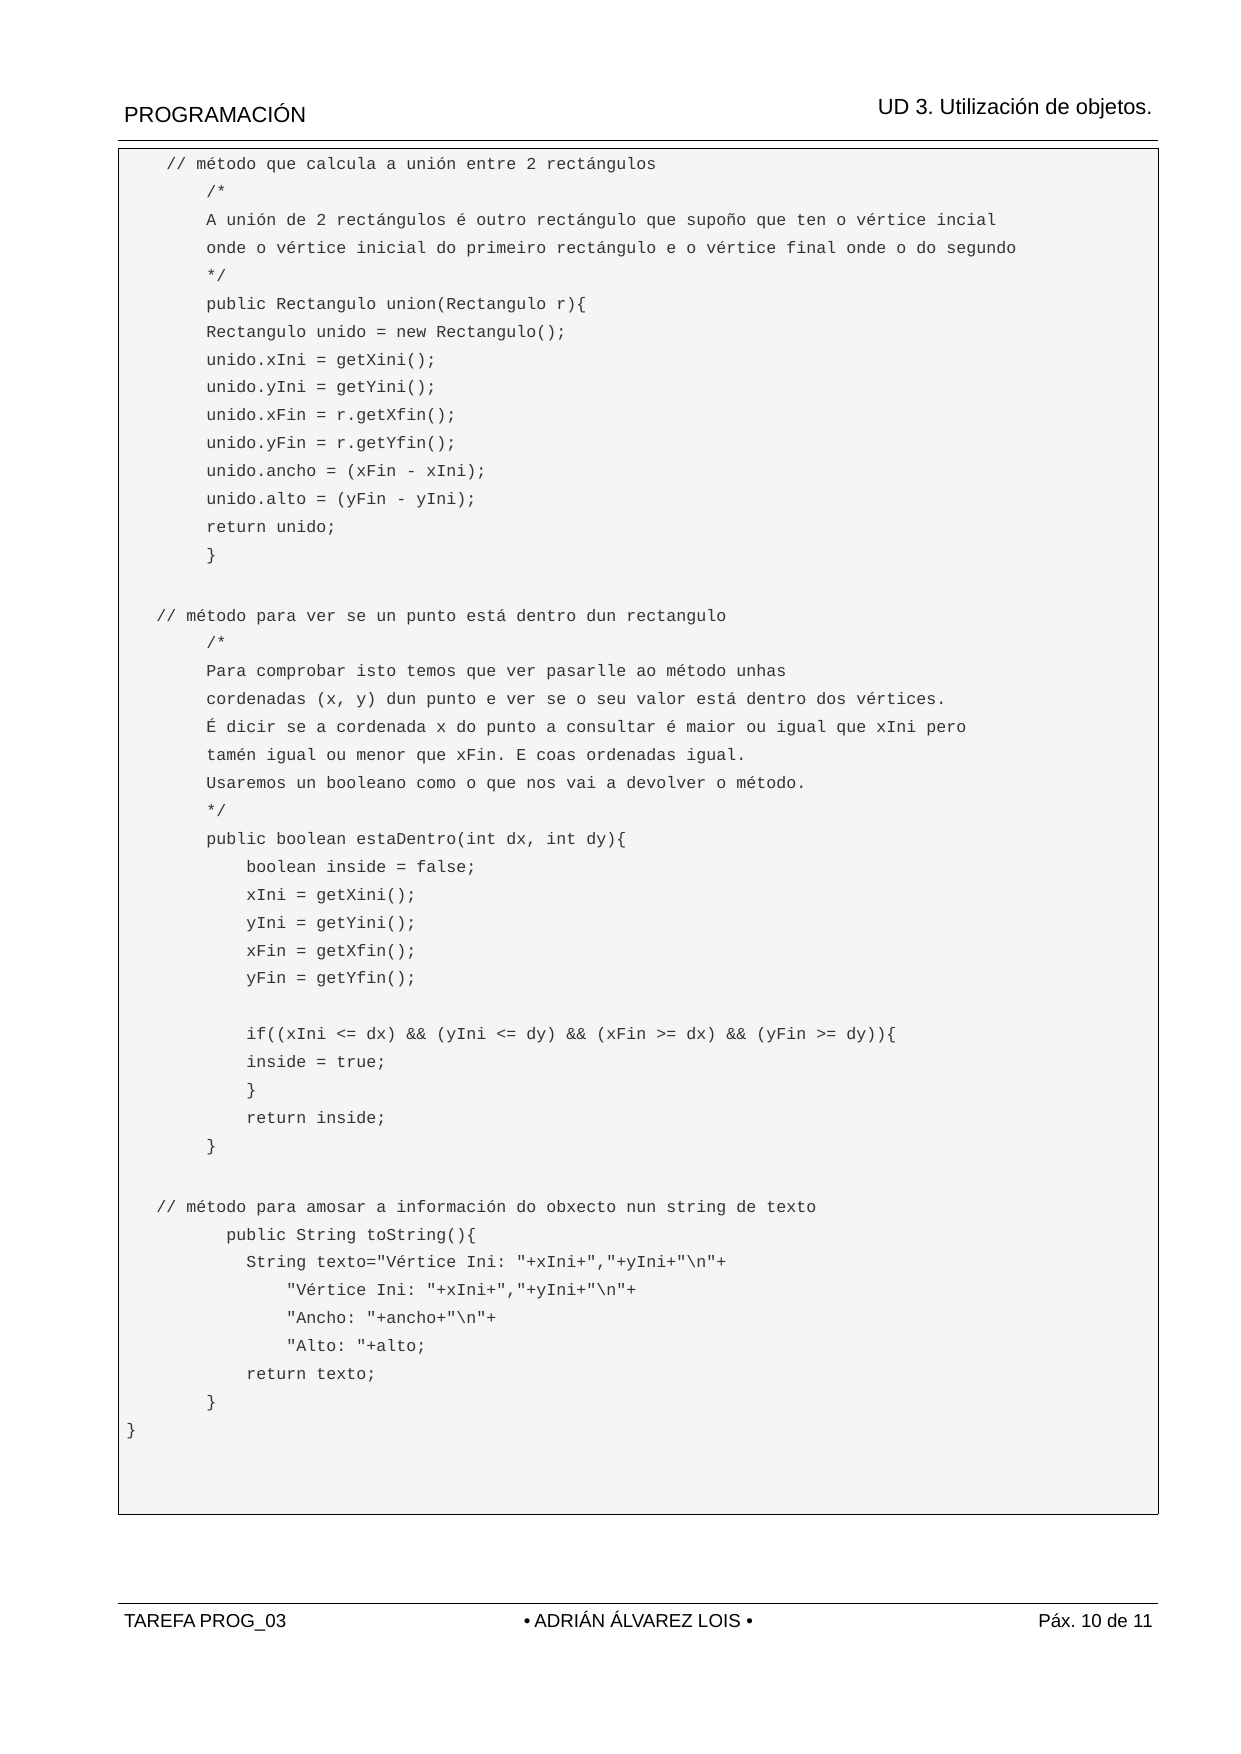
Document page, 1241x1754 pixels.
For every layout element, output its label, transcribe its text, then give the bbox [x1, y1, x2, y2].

text String texto="Vértice Ini: "+xIni+","+yIni+"\n"+ [119, 1246, 1158, 1273]
text É dicir se a cordenada x do punto a consultar é maior ou igual que xIni pero [119, 711, 1158, 738]
text */ [119, 259, 1158, 286]
text "Vértice Ini: "+xIni+","+yIni+"\n"+ [119, 1274, 1158, 1301]
text return inside; [119, 1102, 1158, 1128]
text // método para ver se un punto está dentro dun rectangulo [119, 599, 1158, 626]
text onde o vértice inicial do primeiro rectángulo e o vértice final onde o do segundo [119, 231, 1158, 258]
text public Rectangulo union(Rectangulo r){ [119, 287, 1158, 314]
text } [119, 1413, 1158, 1440]
text cordenadas (x, y) dun punto e ver se o seu valor está dentro dos vértices. [119, 683, 1158, 710]
text xIni = getXini(); [119, 878, 1158, 905]
text /* [119, 627, 1158, 654]
text boolean inside = false; [119, 850, 1158, 877]
text return texto; [119, 1358, 1158, 1384]
text return unido; [119, 511, 1158, 537]
text Para comprobar isto temos que ver pasarlle ao método unhas [119, 655, 1158, 682]
text // método que calcula a unión entre 2 rectángulos [119, 149, 1158, 174]
text yFin = getYfin(); [119, 962, 1158, 989]
text if((xIni <= dx) && (yIni <= dy) && (xFin >= dx) && (yFin >= dy)){ [119, 1018, 1158, 1045]
text A unión de 2 rectángulos é outro rectángulo que supoño que ten o vértice incial [119, 203, 1158, 230]
text tamén igual ou menor que xFin. E coas ordenadas igual. [119, 739, 1158, 766]
text yIni = getYini(); [119, 906, 1158, 933]
text unido.xFin = r.getXfin(); [119, 399, 1158, 426]
text } [119, 1129, 1158, 1156]
text xFin = getXfin(); [119, 934, 1158, 961]
text /* [119, 176, 1158, 202]
text */ [119, 794, 1158, 821]
text "Ancho: "+ancho+"\n"+ [119, 1302, 1158, 1329]
text public String toString(){ [119, 1218, 1158, 1245]
text unido.alto = (yFin - yIni); [119, 483, 1158, 509]
text } [119, 538, 1158, 565]
text public boolean estaDentro(int dx, int dy){ [119, 822, 1158, 849]
text unido.ancho = (xFin - xIni); [119, 455, 1158, 482]
text inside = true; [119, 1046, 1158, 1073]
text // método para amosar a información do obxecto nun string de texto [119, 1190, 1158, 1217]
text "Alto: "+alto; [119, 1330, 1158, 1357]
text unido.xIni = getXini(); [119, 343, 1158, 370]
text } [119, 1386, 1158, 1412]
text Rectangulo unido = new Rectangulo(); [119, 315, 1158, 342]
text unido.yIni = getYini(); [119, 371, 1158, 398]
text unido.yFin = r.getYfin(); [119, 427, 1158, 454]
text } [119, 1074, 1158, 1101]
text Usaremos un booleano como o que nos vai a devolver o método. [119, 767, 1158, 793]
